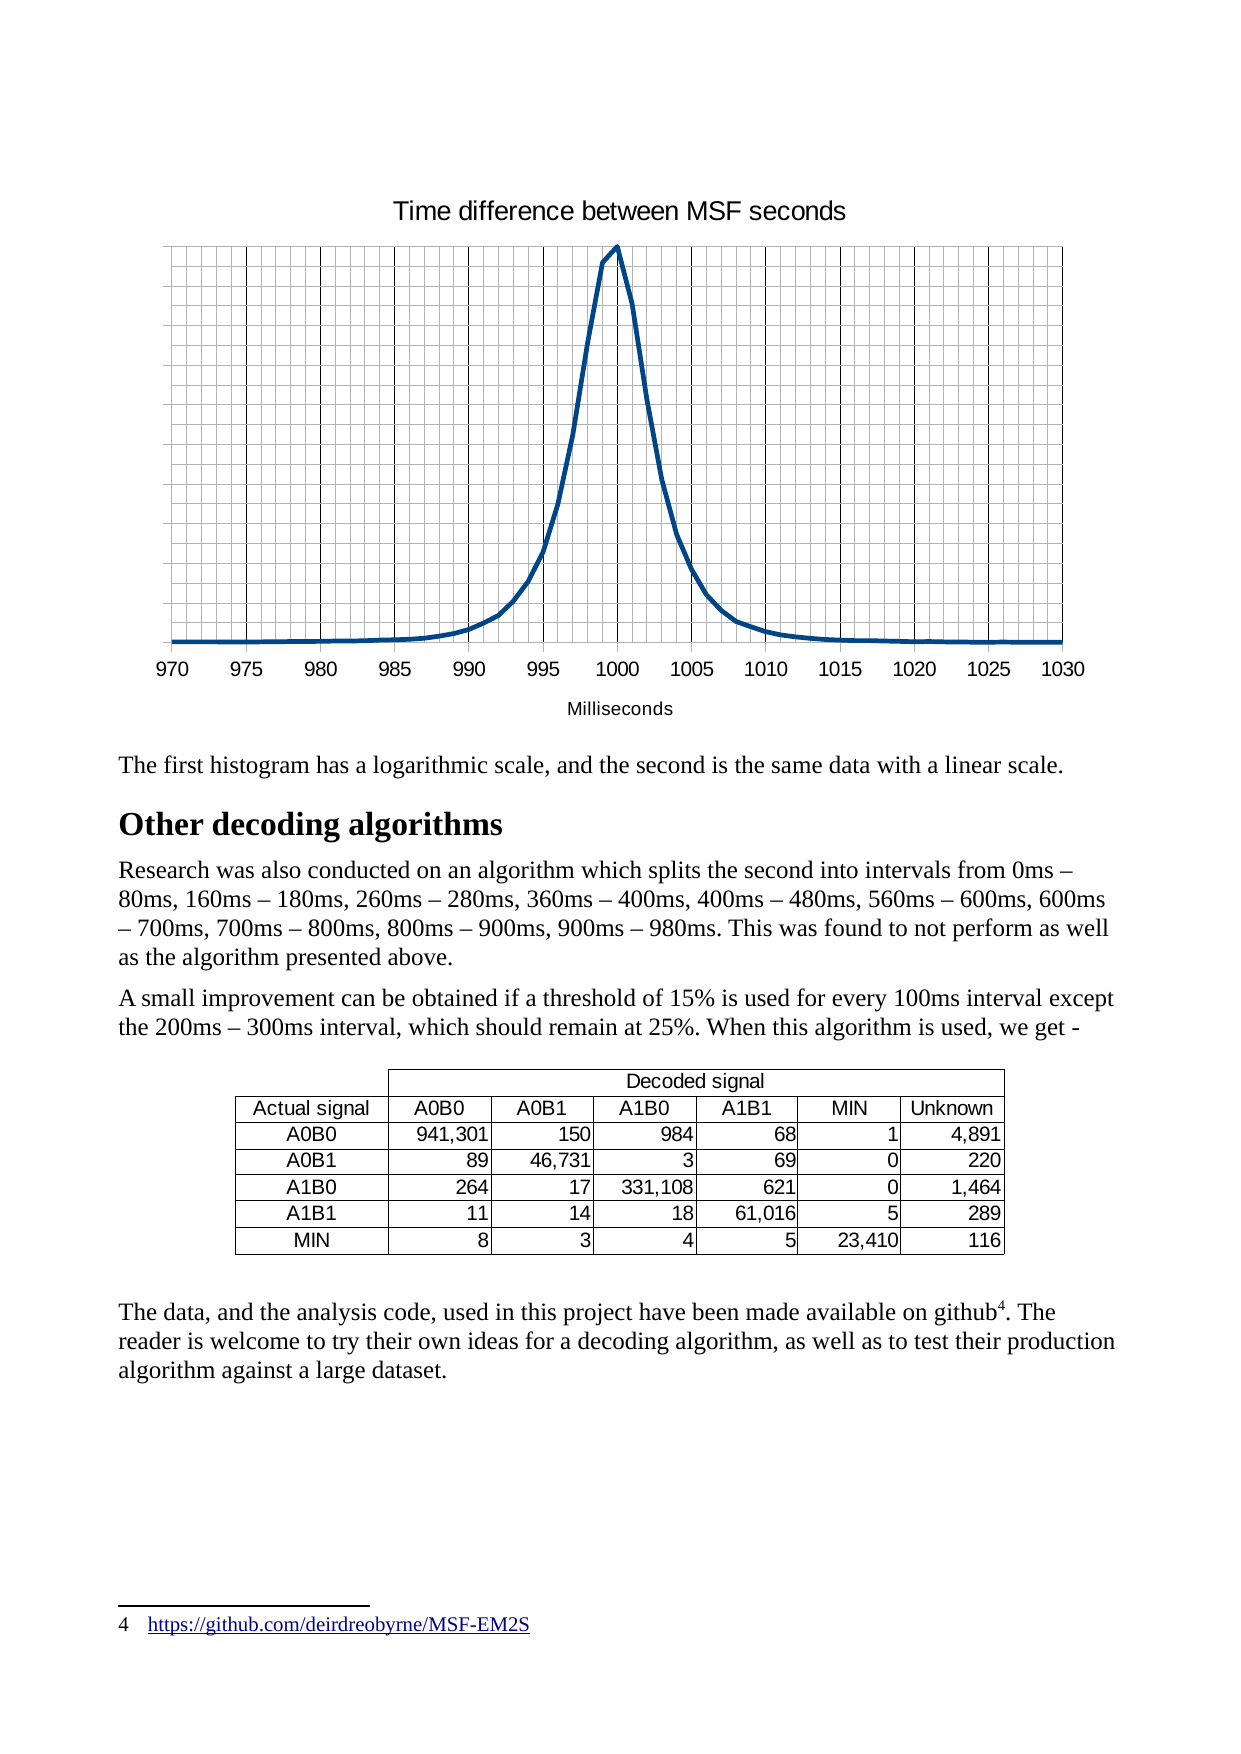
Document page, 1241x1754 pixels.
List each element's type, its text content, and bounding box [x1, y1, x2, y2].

text A small improvement can be obtained if a threshold of 15% is used for every 100ms interval except the 200ms – 300ms interval, which should remain at 25%. When this algorithm is used, we get - [118, 983, 1122, 1040]
text The first histogram has a logarithmic scale, and the second is the same data with a linear scale. [118, 169, 1122, 779]
subtitle Other decoding algorithms [118, 804, 1122, 843]
text The data, and the analysis code, used in this project have been made available on github. The reader is welcome to try their own ideas for a decoding algorithm, as well as to test their production algorithm against a large dataset. [118, 1297, 1122, 1383]
text Research was also conducted on an algorithm which splits the second into intervals from 0ms – 80ms, 160ms – 180ms, 260ms – 280ms, 360ms – 400ms, 400ms – 480ms, 560ms – 600ms, 600ms – 700ms, 700ms – 800ms, 800ms – 900ms, 900ms – 980ms. This was found to not perform as well as the algorithm presented above. [118, 855, 1122, 970]
text https://github.com/deirdreobyrne/MSF-EM2S [118, 1612, 1122, 1636]
